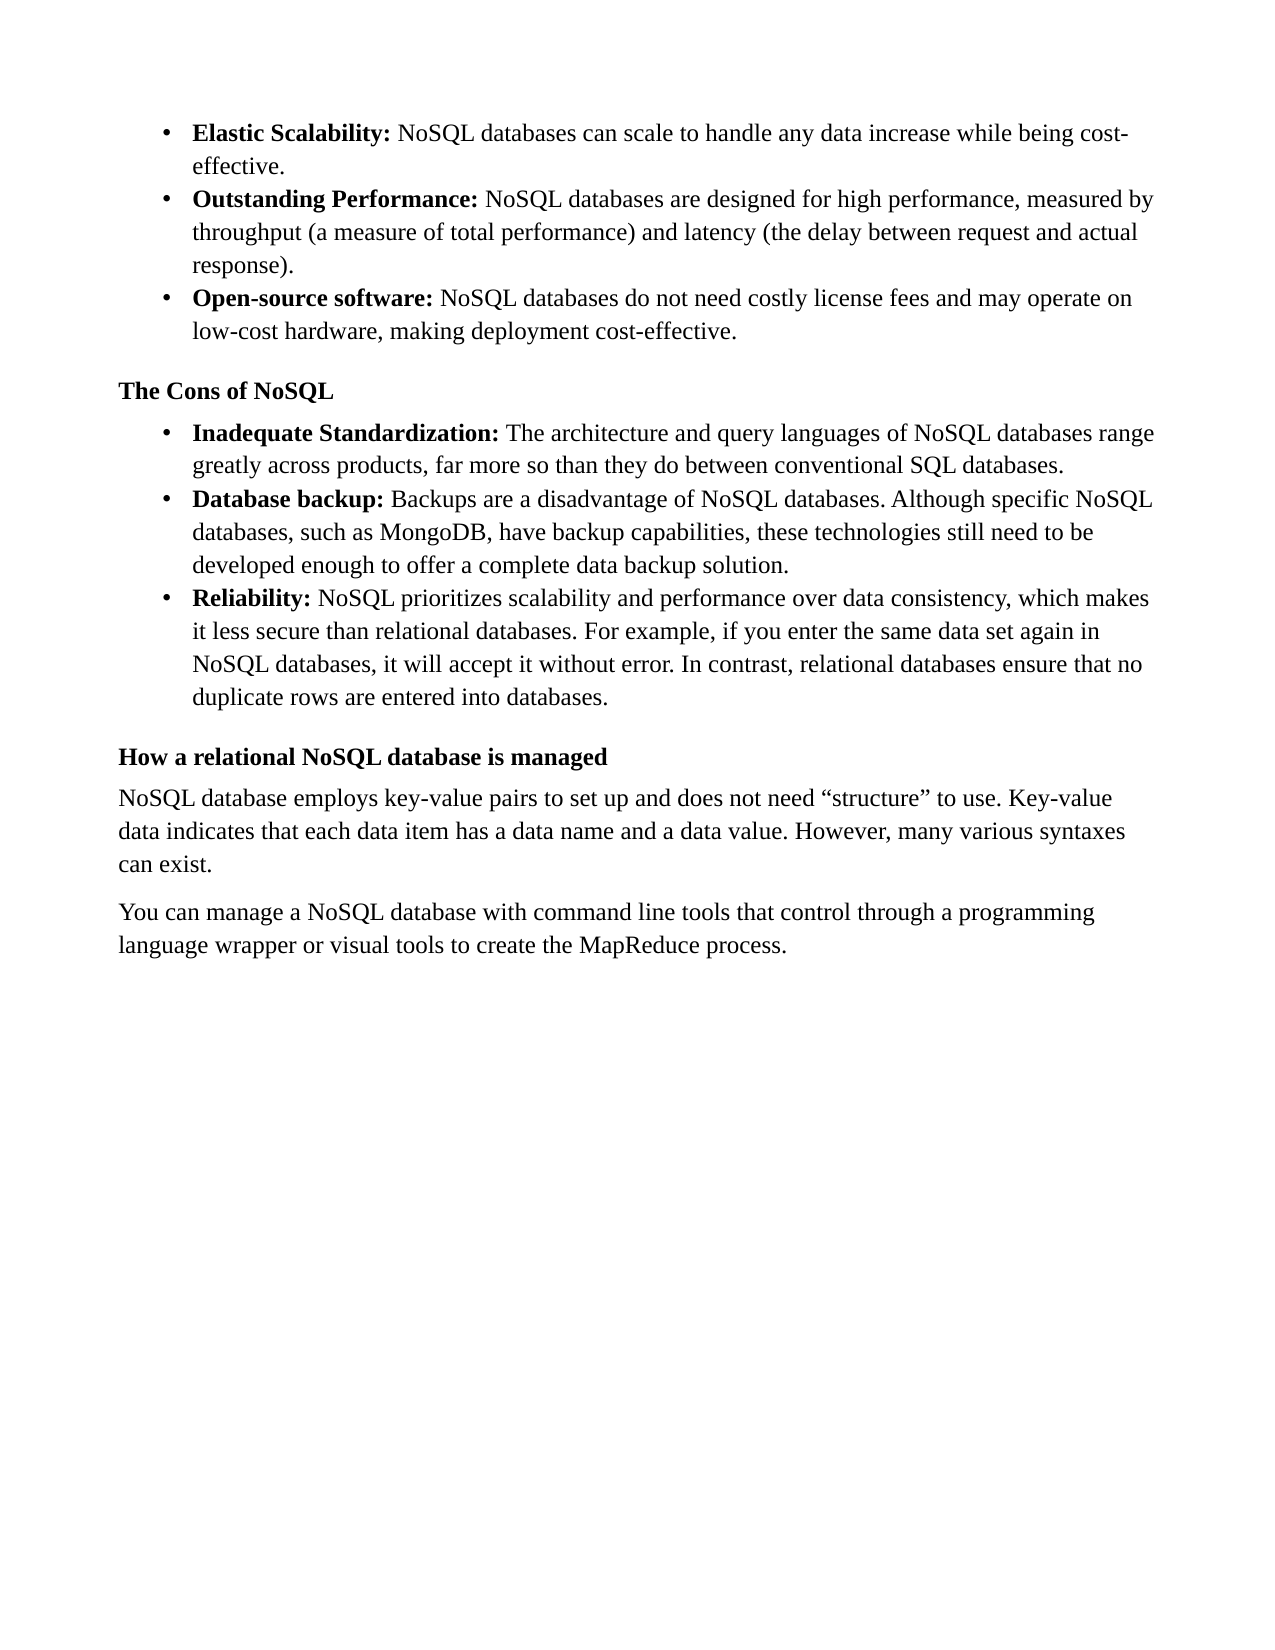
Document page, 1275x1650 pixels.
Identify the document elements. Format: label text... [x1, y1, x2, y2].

subtitle The Cons of NoSQL [118, 376, 1157, 405]
list Database backup: Backups are a disadvantage of NoSQL databases. Although specific NoSQL databases, such as MongoDB, have backup capabilities, these technologies still need to be developed enough to offer a complete data backup solution. [162, 484, 1157, 578]
list Reliability: NoSQL prioritizes scalability and performance over data consistency, which makes it less secure than relational databases. For example, if you enter the same data set again in NoSQL databases, it will accept it without error. In contrast, relational databases ensure that no duplicate rows are entered into databases. [162, 583, 1157, 711]
subtitle How a relational NoSQL database is managed [118, 742, 1157, 771]
text NoSQL database employs key-value pairs to set up and does not need “structure” to use. Key-value data indicates that each data item has a data name and a data value. However, many various syntaxes can exist. [118, 783, 1157, 878]
list Open-source software: NoSQL databases do not need costly license fees and may operate on low-cost hardware, making deployment cost-effective. [162, 283, 1157, 345]
list Inadequate Standardization: The architecture and query languages of NoSQL databases range greatly across products, far more so than they do between conventional SQL databases. [162, 418, 1157, 479]
text You can manage a NoSQL database with command line tools that control through a programming language wrapper or visual tools to create the MapReduce process. [118, 897, 1157, 958]
list Elastic Scalability: NoSQL databases can scale to handle any data increase while being cost-effective. [162, 118, 1157, 180]
list Outstanding Performance: NoSQL databases are designed for high performance, measured by throughput (a measure of total performance) and latency (the delay between request and actual response). [162, 184, 1157, 279]
